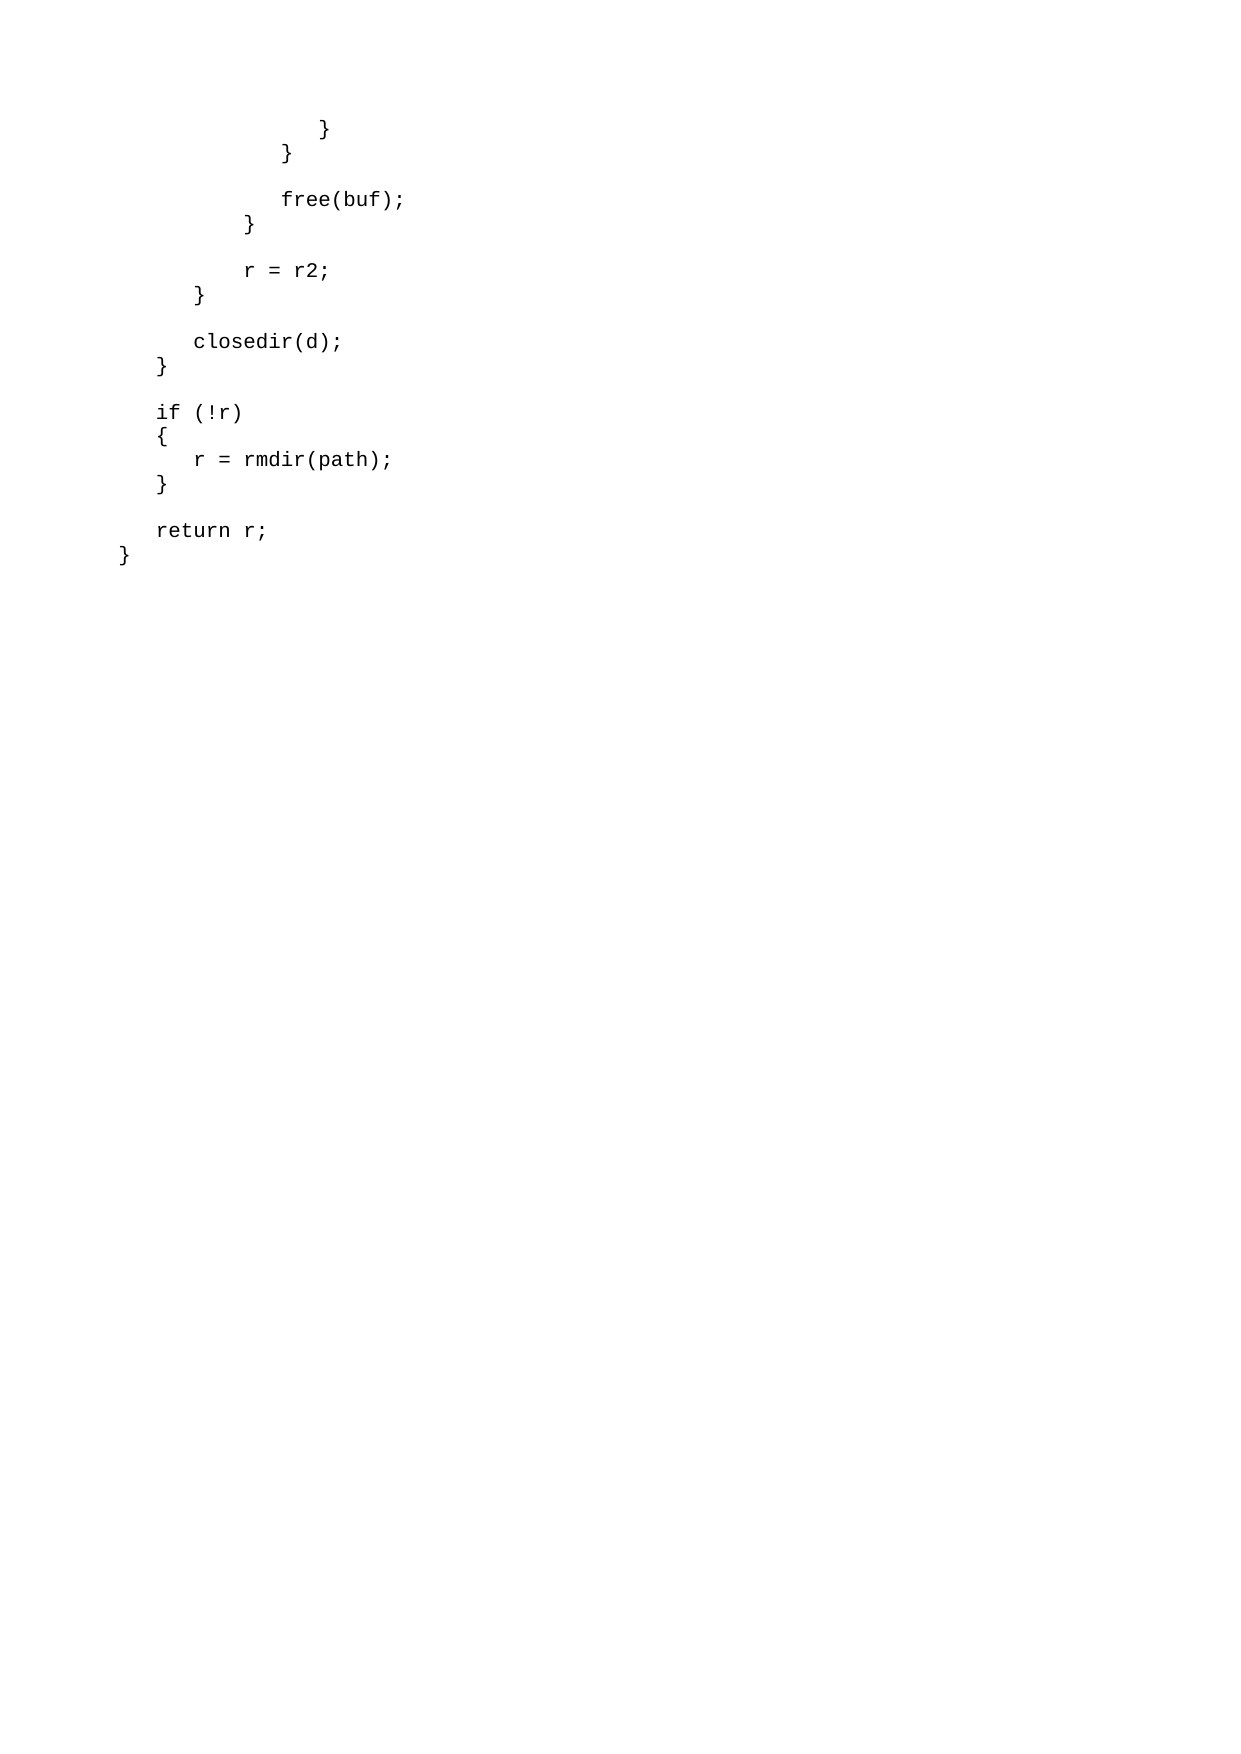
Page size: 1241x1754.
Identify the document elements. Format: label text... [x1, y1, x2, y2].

text { [118, 426, 1122, 449]
text r = r2; [118, 260, 1122, 284]
text } [118, 284, 1122, 307]
text free(buf); [118, 189, 1122, 213]
text closedir(d); [118, 331, 1122, 354]
text } [118, 473, 1122, 496]
text } [118, 142, 1122, 165]
text if (!r) [118, 402, 1122, 426]
text } [118, 118, 1122, 142]
text } [118, 544, 1122, 567]
text } [118, 354, 1122, 378]
text } [118, 213, 1122, 236]
text r = rmdir(path); [118, 449, 1122, 473]
text return r; [118, 520, 1122, 544]
